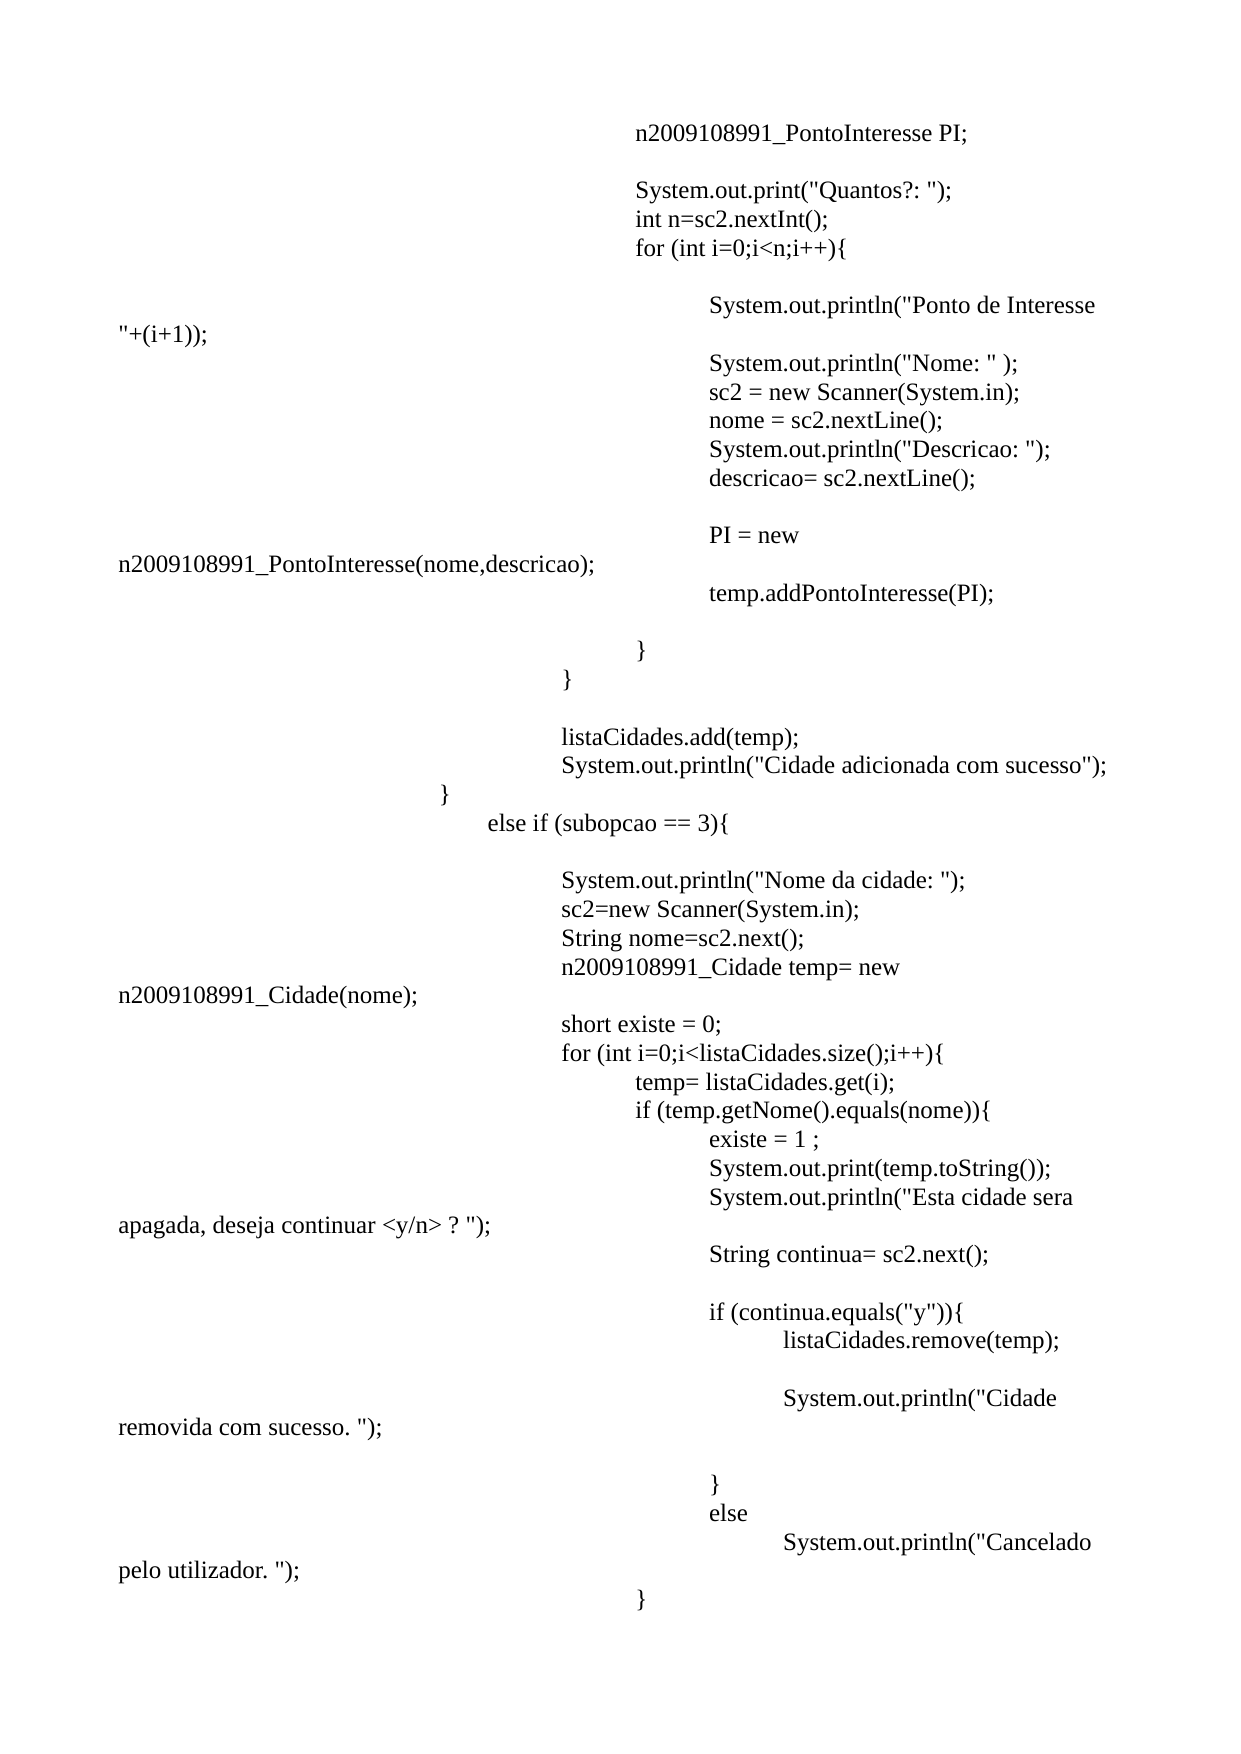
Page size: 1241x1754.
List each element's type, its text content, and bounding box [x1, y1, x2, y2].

text System.out.println("Cidade removida com sucesso. "); [118, 1383, 1122, 1441]
text descricao= sc2.nextLine(); [118, 463, 1122, 492]
text } [118, 1469, 1122, 1498]
text temp.addPontoInteresse(PI); [118, 578, 1122, 607]
text System.out.println("Descricao: "); [118, 434, 1122, 463]
text System.out.println("Nome da cidade: "); [118, 866, 1122, 894]
text PI = new n2009108991_PontoInteresse(nome,descricao); [118, 521, 1122, 578]
text else [118, 1498, 1122, 1527]
text int n=sc2.nextInt(); [118, 204, 1122, 233]
text System.out.println("Nome: " ); [118, 348, 1122, 377]
text existe = 1 ; [118, 1124, 1122, 1153]
text n2009108991_PontoInteresse PI; [118, 118, 1122, 147]
text if (continua.equals("y")){ [118, 1297, 1122, 1326]
text System.out.println("Ponto de Interesse "+(i+1)); [118, 291, 1122, 348]
text temp= listaCidades.get(i); [118, 1067, 1122, 1096]
text else if (subopcao == 3){ [118, 808, 1122, 837]
text listaCidades.remove(temp); [118, 1326, 1122, 1354]
text System.out.println("Cidade adicionada com sucesso"); [118, 751, 1122, 779]
text n2009108991_Cidade temp= new n2009108991_Cidade(nome); [118, 952, 1122, 1009]
text } [118, 636, 1122, 664]
text listaCidades.add(temp); [118, 722, 1122, 751]
text short existe = 0; [118, 1009, 1122, 1038]
text sc2 = new Scanner(System.in); [118, 377, 1122, 406]
text } [118, 664, 1122, 693]
text if (temp.getNome().equals(nome)){ [118, 1096, 1122, 1124]
text System.out.print(temp.toString()); [118, 1153, 1122, 1182]
text } [118, 1584, 1122, 1613]
text } [118, 779, 1122, 808]
text System.out.print("Quantos?: "); [118, 176, 1122, 204]
text nome = sc2.nextLine(); [118, 406, 1122, 434]
text String nome=sc2.next(); [118, 923, 1122, 952]
text for (int i=0;i<n;i++){ [118, 233, 1122, 262]
text String continua= sc2.next(); [118, 1239, 1122, 1268]
text System.out.println("Cancelado pelo utilizador. "); [118, 1527, 1122, 1584]
text System.out.println("Esta cidade sera apagada, deseja continuar <y/n> ? "); [118, 1182, 1122, 1239]
text sc2=new Scanner(System.in); [118, 894, 1122, 923]
text for (int i=0;i<listaCidades.size();i++){ [118, 1038, 1122, 1067]
